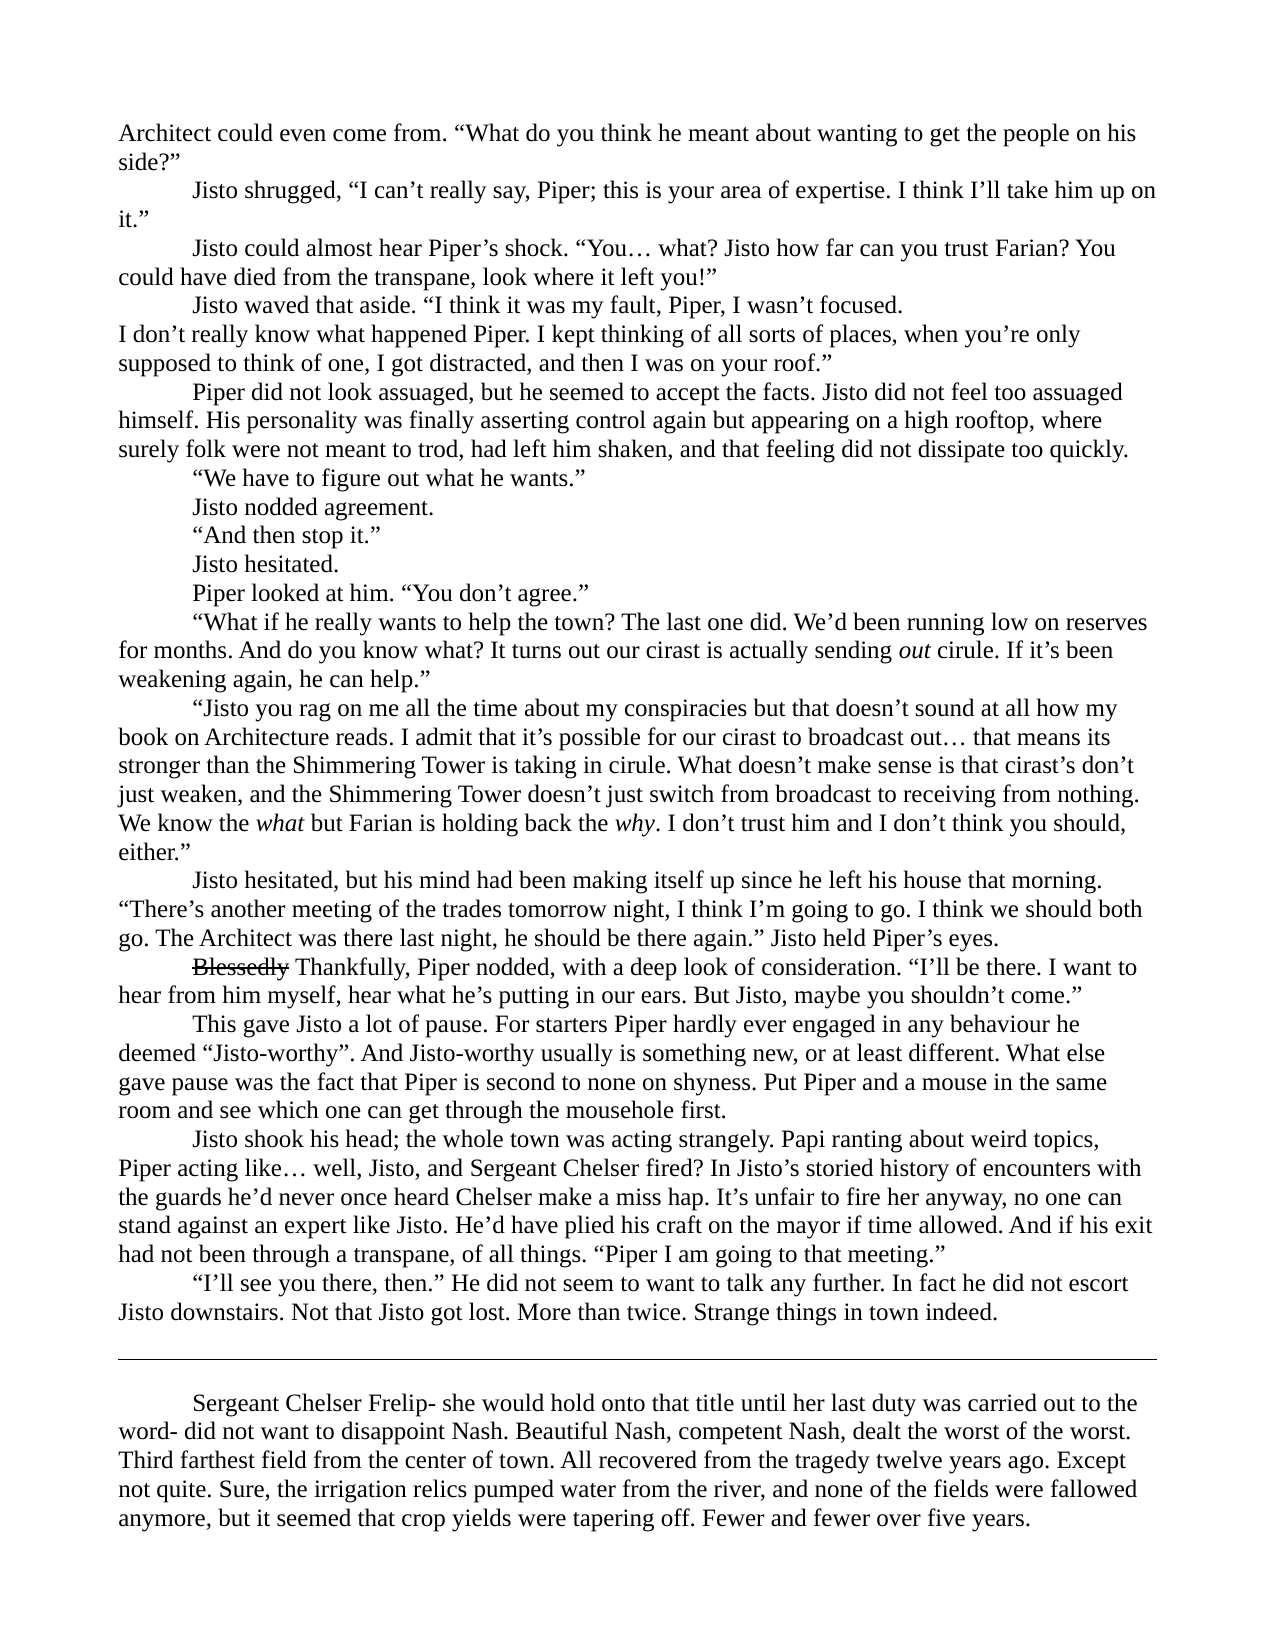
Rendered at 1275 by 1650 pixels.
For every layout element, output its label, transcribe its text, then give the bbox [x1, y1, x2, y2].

text Architect could even come from. “What do you think he meant about wanting to get the people on his side?” [118, 118, 1157, 176]
text “We have to figure out what he wants.” [118, 463, 1157, 492]
text Jisto could almost hear Piper’s shock. “You… what? Jisto how far can you trust Farian? You could have died from the transpane, look where it left you!” [118, 233, 1157, 291]
text Piper did not look assuaged, but he seemed to accept the facts. Jisto did not feel too assuaged himself. His personality was finally asserting control again but appearing on a high rooftop, where surely folk were not meant to trod, had left him shaken, and that feeling did not dissipate too quickly. [118, 377, 1157, 463]
text Jisto shrugged, “I can’t really say, Piper; this is your area of expertise. I think I’ll take him up on it.” [118, 176, 1157, 233]
text “Jisto you rag on me all the time about my conspiracies but that doesn’t sound at all how my book on Architecture reads. I admit that it’s possible for our cirast to broadcast out… that means its stronger than the Shimmering Tower is taking in cirule. What doesn’t make sense is that cirast’s don’t just weaken, and the Shimmering Tower doesn’t just switch from broadcast to receiving from nothing. We know the what but Farian is holding back the why. I don’t trust him and I don’t think you should, either.” [118, 693, 1157, 866]
text Jisto hesitated, but his mind had been making itself up since he left his house that morning. “There’s another meeting of the trades tomorrow night, I think I’m going to go. I think we should both go. The Architect was there last night, he should be there again.” Jisto held Piper’s eyes. [118, 866, 1157, 952]
text Jisto hesitated. [118, 549, 1157, 578]
text “And then stop it.” [118, 521, 1157, 549]
text I don’t really know what happened Piper. I kept thinking of all sorts of places, when you’re only supposed to think of one, I got distracted, and then I was on your roof.” [118, 319, 1157, 377]
text “I’ll see you there, then.” He did not seem to want to talk any further. In fact he did not escort Jisto downstairs. Not that Jisto got lost. More than twice. Strange things in town indeed. [118, 1268, 1157, 1326]
text “What if he really wants to help the town? The last one did. We’d been running low on reserves for months. And do you know what? It turns out our cirast is actually sending out cirule. If it’s been weakening again, he can help.” [118, 607, 1157, 693]
text Jisto shook his head; the whole town was acting strangely. Papi ranting about weird topics, Piper acting like… well, Jisto, and Sergeant Chelser fired? In Jisto’s storied history of encounters with the guards he’d never once heard Chelser make a miss hap. It’s unfair to fire her anyway, no one can stand against an expert like Jisto. He’d have plied his craft on the mayor if time allowed. And if his exit had not been through a transpane, of all things. “Piper I am going to that meeting.” [118, 1124, 1157, 1268]
text Jisto nodded agreement. [118, 492, 1157, 521]
text Piper looked at him. “You don’t agree.” [118, 578, 1157, 607]
text Jisto waved that aside. “I think it was my fault, Piper, I wasn’t focused. [118, 291, 1157, 319]
text This gave Jisto a lot of pause. For starters Piper hardly ever engaged in any behaviour he deemed “Jisto-worthy”. And Jisto-worthy usually is something new, or at least different. What else gave pause was the fact that Piper is second to none on shyness. Put Piper and a mouse in the same room and see which one can get through the mousehole first. [118, 1009, 1157, 1124]
text Sergeant Chelser Frelip- she would hold onto that title until her last duty was carried out to the word- did not want to disappoint Nash. Beautiful Nash, competent Nash, dealt the worst of the worst. Third farthest field from the center of town. All recovered from the tragedy twelve years ago. Except not quite. Sure, the irrigation relics pumped water from the river, and none of the fields were fallowed anymore, but it seemed that crop yields were tapering off. Fewer and fewer over five years. [118, 1388, 1157, 1531]
text Blessedly Thankfully, Piper nodded, with a deep look of consideration. “I’ll be there. I want to hear from him myself, hear what he’s putting in our ears. But Jisto, maybe you shouldn’t come.” [118, 952, 1157, 1009]
